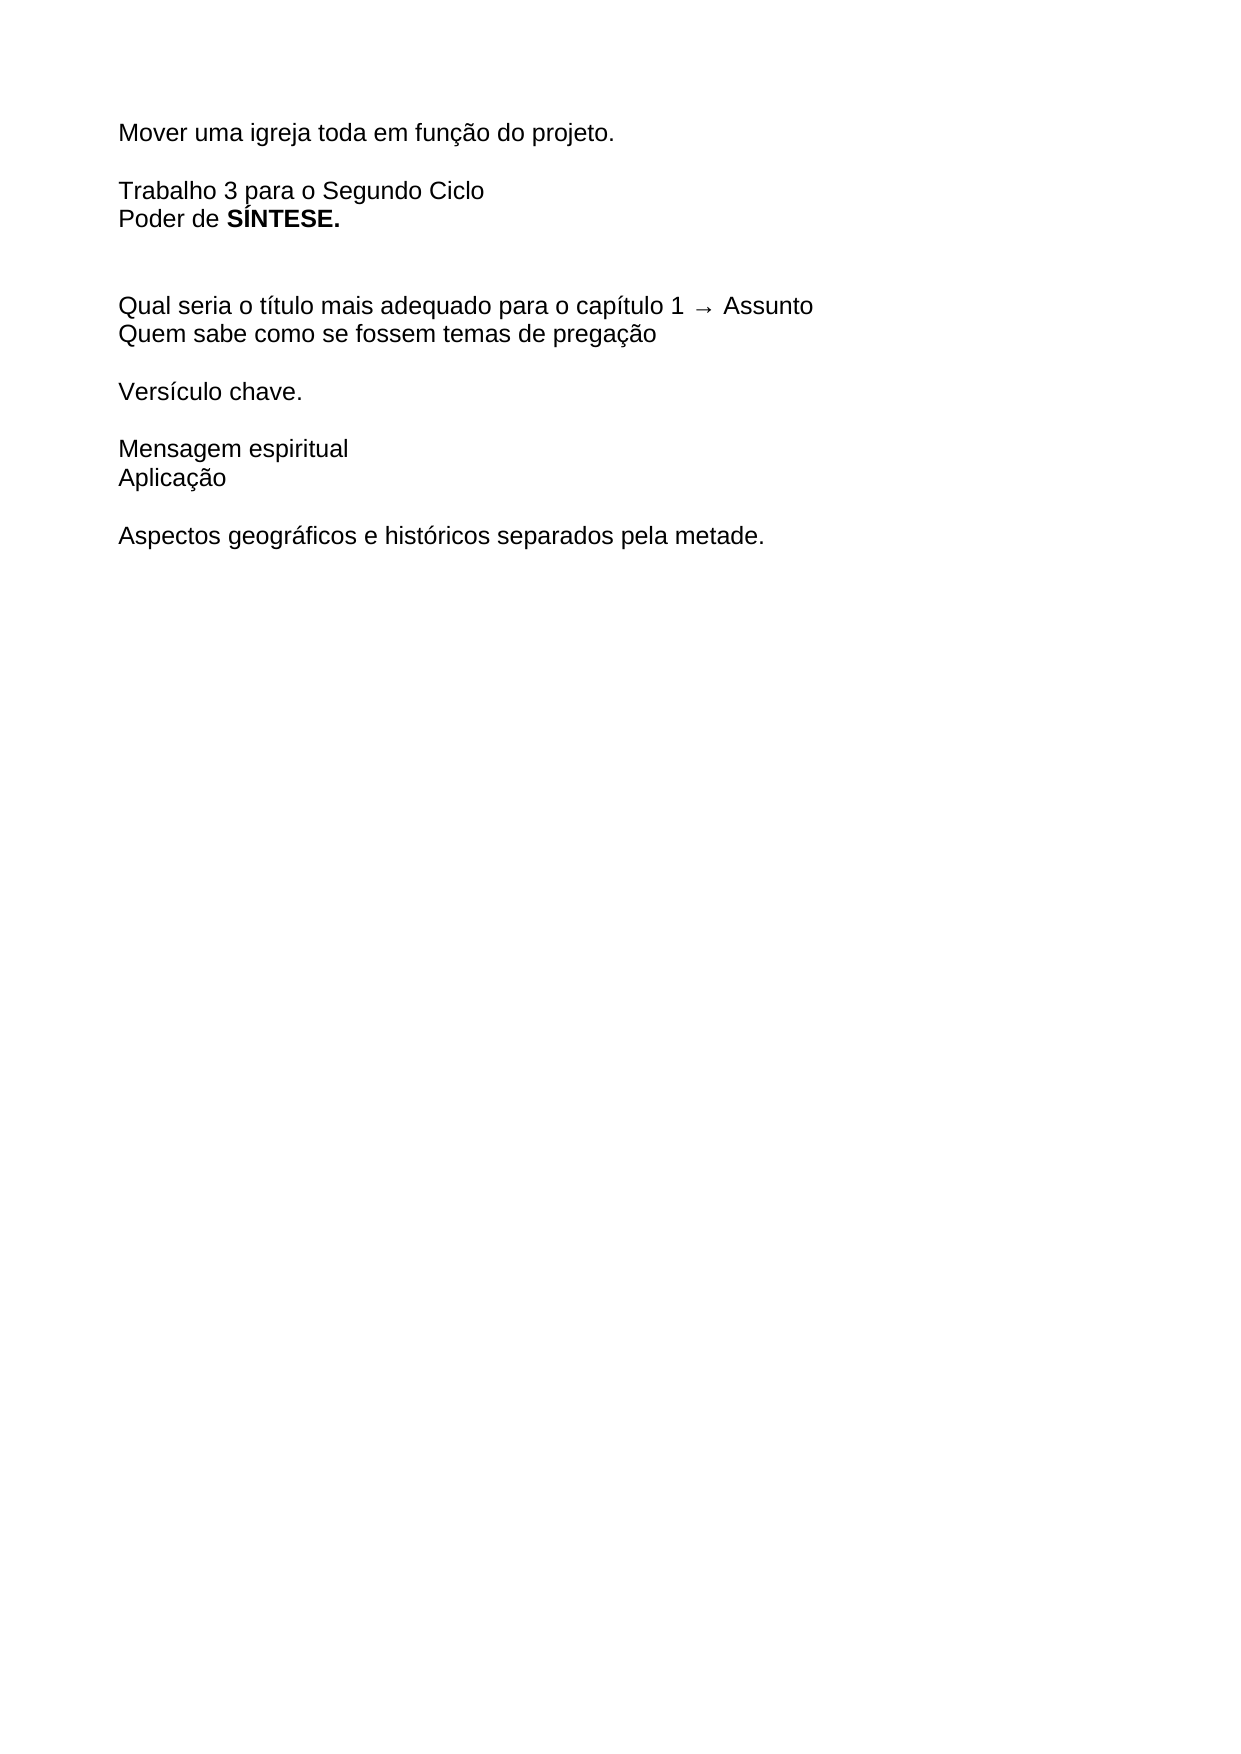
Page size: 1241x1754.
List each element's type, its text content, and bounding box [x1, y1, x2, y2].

text Aspectos geográficos e históricos separados pela metade. [118, 521, 1122, 549]
text Versículo chave. [118, 377, 1122, 406]
text Qual seria o título mais adequado para o capítulo 1 → Assunto [118, 291, 1122, 319]
text Quem sabe como se fossem temas de pregação [118, 319, 1122, 348]
text Aplicação [118, 463, 1122, 492]
text Trabalho 3 para o Segundo Ciclo [118, 176, 1122, 204]
text Mensagem espiritual [118, 434, 1122, 463]
text Mover uma igreja toda em função do projeto. [118, 118, 1122, 147]
text Poder de SÍNTESE. [118, 204, 1122, 233]
